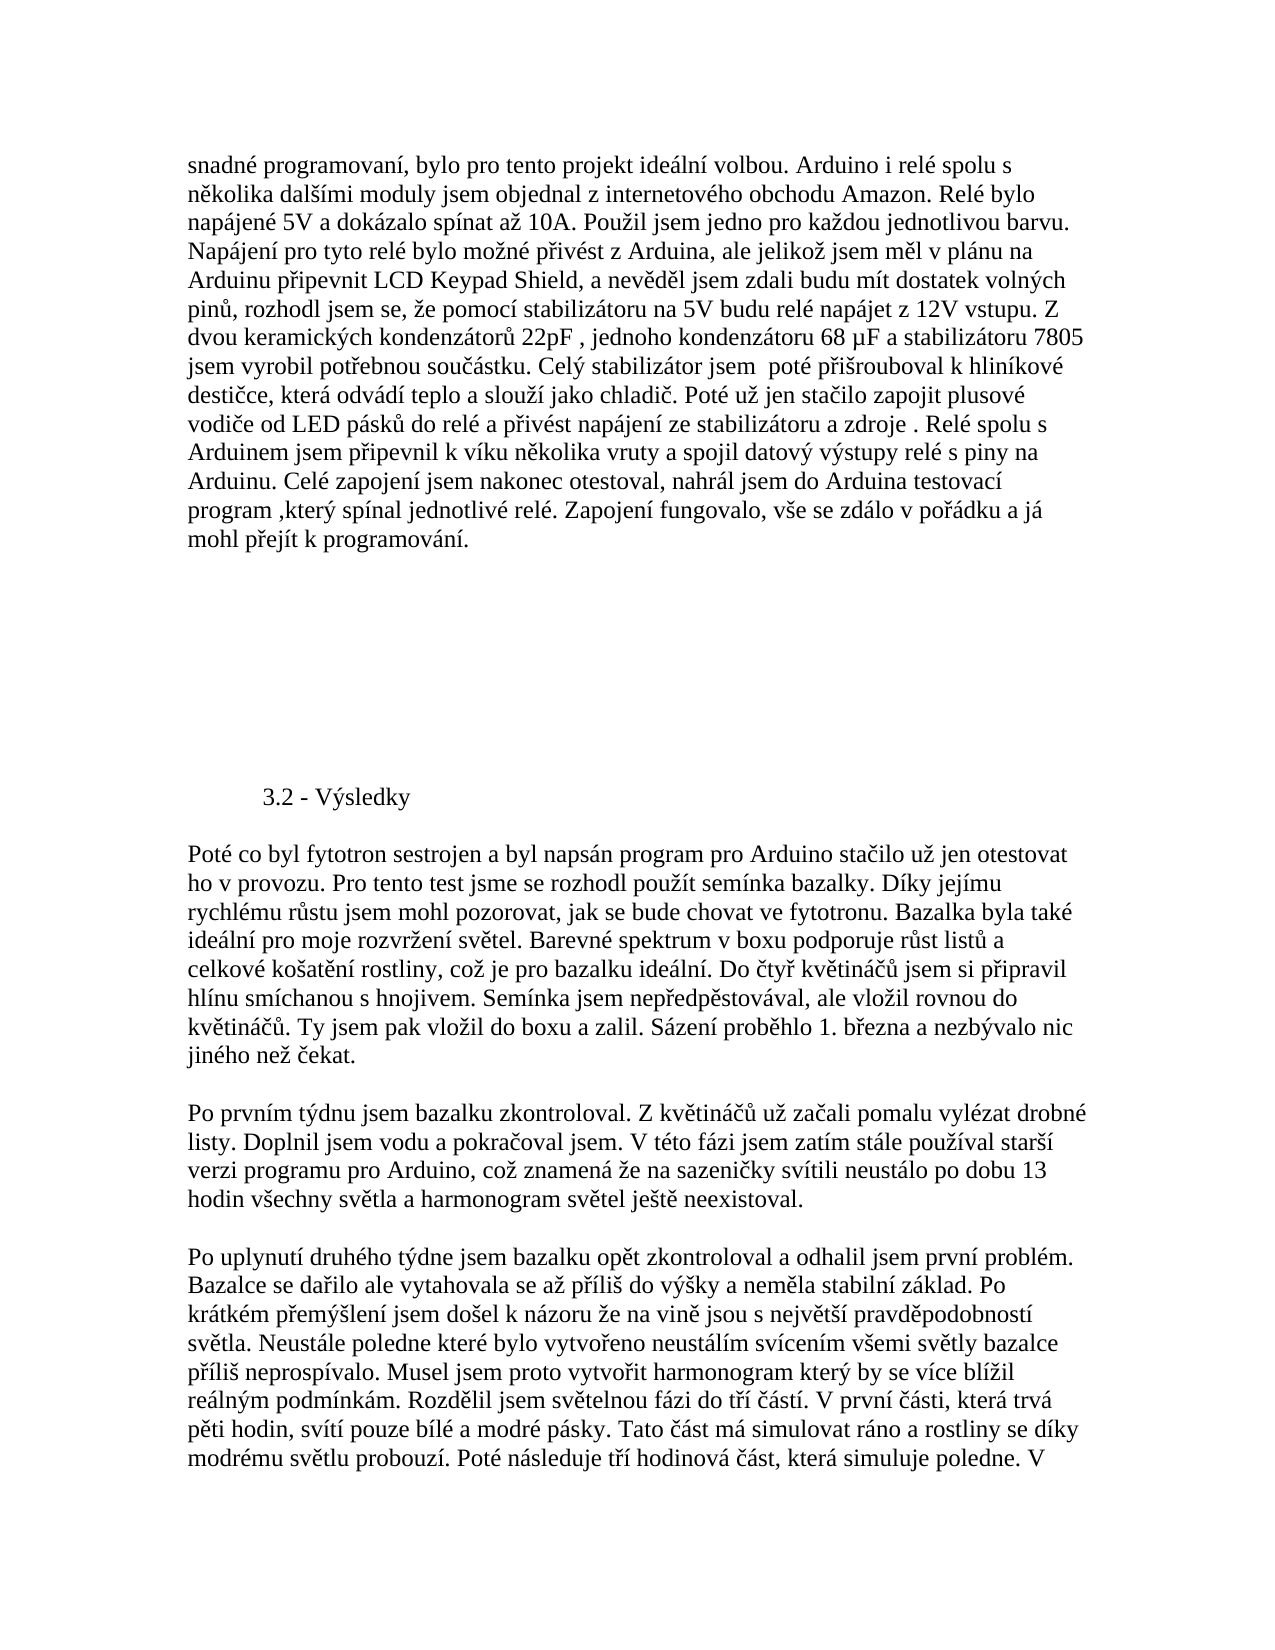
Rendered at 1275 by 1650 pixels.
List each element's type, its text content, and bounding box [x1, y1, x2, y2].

text Poté co byl fytotron sestrojen a byl napsán program pro Arduino stačilo už jen otestovat ho v provozu. Pro tento test jsme se rozhodl použít semínka bazalky. Díky jejímu rychlému růstu jsem mohl pozorovat, jak se bude chovat ve fytotronu. Bazalka byla také ideální pro moje rozvržení světel. Barevné spektrum v boxu podporuje růst listů a celkové košatění rostliny, což je pro bazalku ideální. Do čtyř květináčů jsem si připravil hlínu smíchanou s hnojivem. Semínka jsem nepředpěstovával, ale vložil rovnou do květináčů. Ty jsem pak vložil do boxu a zalil. Sázení proběhlo 1. března a nezbývalo nic jiného než čekat. [187, 839, 1087, 1069]
list - Výsledky [262, 782, 1087, 811]
text Po uplynutí druhého týdne jsem bazalku opět zkontroloval a odhalil jsem první problém. Bazalce se dařilo ale vytahovala se až příliš do výšky a neměla stabilní základ. Po krátkém přemýšlení jsem došel k názoru že na vině jsou s největší pravděpodobností světla. Neustále poledne které bylo vytvořeno neustálím svícením všemi světly bazalce příliš neprospívalo. Musel jsem proto vytvořit harmonogram který by se více blížil reálným podmínkám. Rozdělil jsem světelnou fázi do tří částí. V první části, která trvá pěti hodin, svítí pouze bílé a modré pásky. Tato část má simulovat ráno a rostliny se díky modrému světlu probouzí. Poté následuje tří hodinová část, která simuluje poledne. V [187, 1242, 1087, 1472]
text Po prvním týdnu jsem bazalku zkontroloval. Z květináčů už začali pomalu vylézat drobné listy. Doplnil jsem vodu a pokračoval jsem. V této fázi jsem zatím stále používal starší verzi programu pro Arduino, což znamená že na sazeničky svítili neustálo po dobu 13 hodin všechny světla a harmonogram světel ještě neexistoval. [187, 1098, 1087, 1213]
text snadné programovaní, bylo pro tento projekt ideální volbou. Arduino i relé spolu s několika dalšími moduly jsem objednal z internetového obchodu Amazon. Relé bylo napájené 5V a dokázalo spínat až 10A. Použil jsem jedno pro každou jednotlivou barvu. Napájení pro tyto relé bylo možné přivést z Arduina, ale jelikož jsem měl v plánu na Arduinu připevnit LCD Keypad Shield, a nevěděl jsem zdali budu mít dostatek volných pinů, rozhodl jsem se, že pomocí stabilizátoru na 5V budu relé napájet z 12V vstupu. Z dvou keramických kondenzátorů 22pF , jednoho kondenzátoru 68 µF a stabilizátoru 7805 jsem vyrobil potřebnou součástku. Celý stabilizátor jsem poté přišrouboval k hliníkové destičce, která odvádí teplo a slouží jako chladič. Poté už jen stačilo zapojit plusové vodiče od LED pásků do relé a přivést napájení ze stabilizátoru a zdroje . Relé spolu s Arduinem jsem připevnil k víku několika vruty a spojil datový výstupy relé s piny na Arduinu. Celé zapojení jsem nakonec otestoval, nahrál jsem do Arduina testovací program ,který spínal jednotlivé relé. Zapojení fungovalo, vše se zdálo v pořádku a já mohl přejít k programování. [187, 150, 1087, 552]
